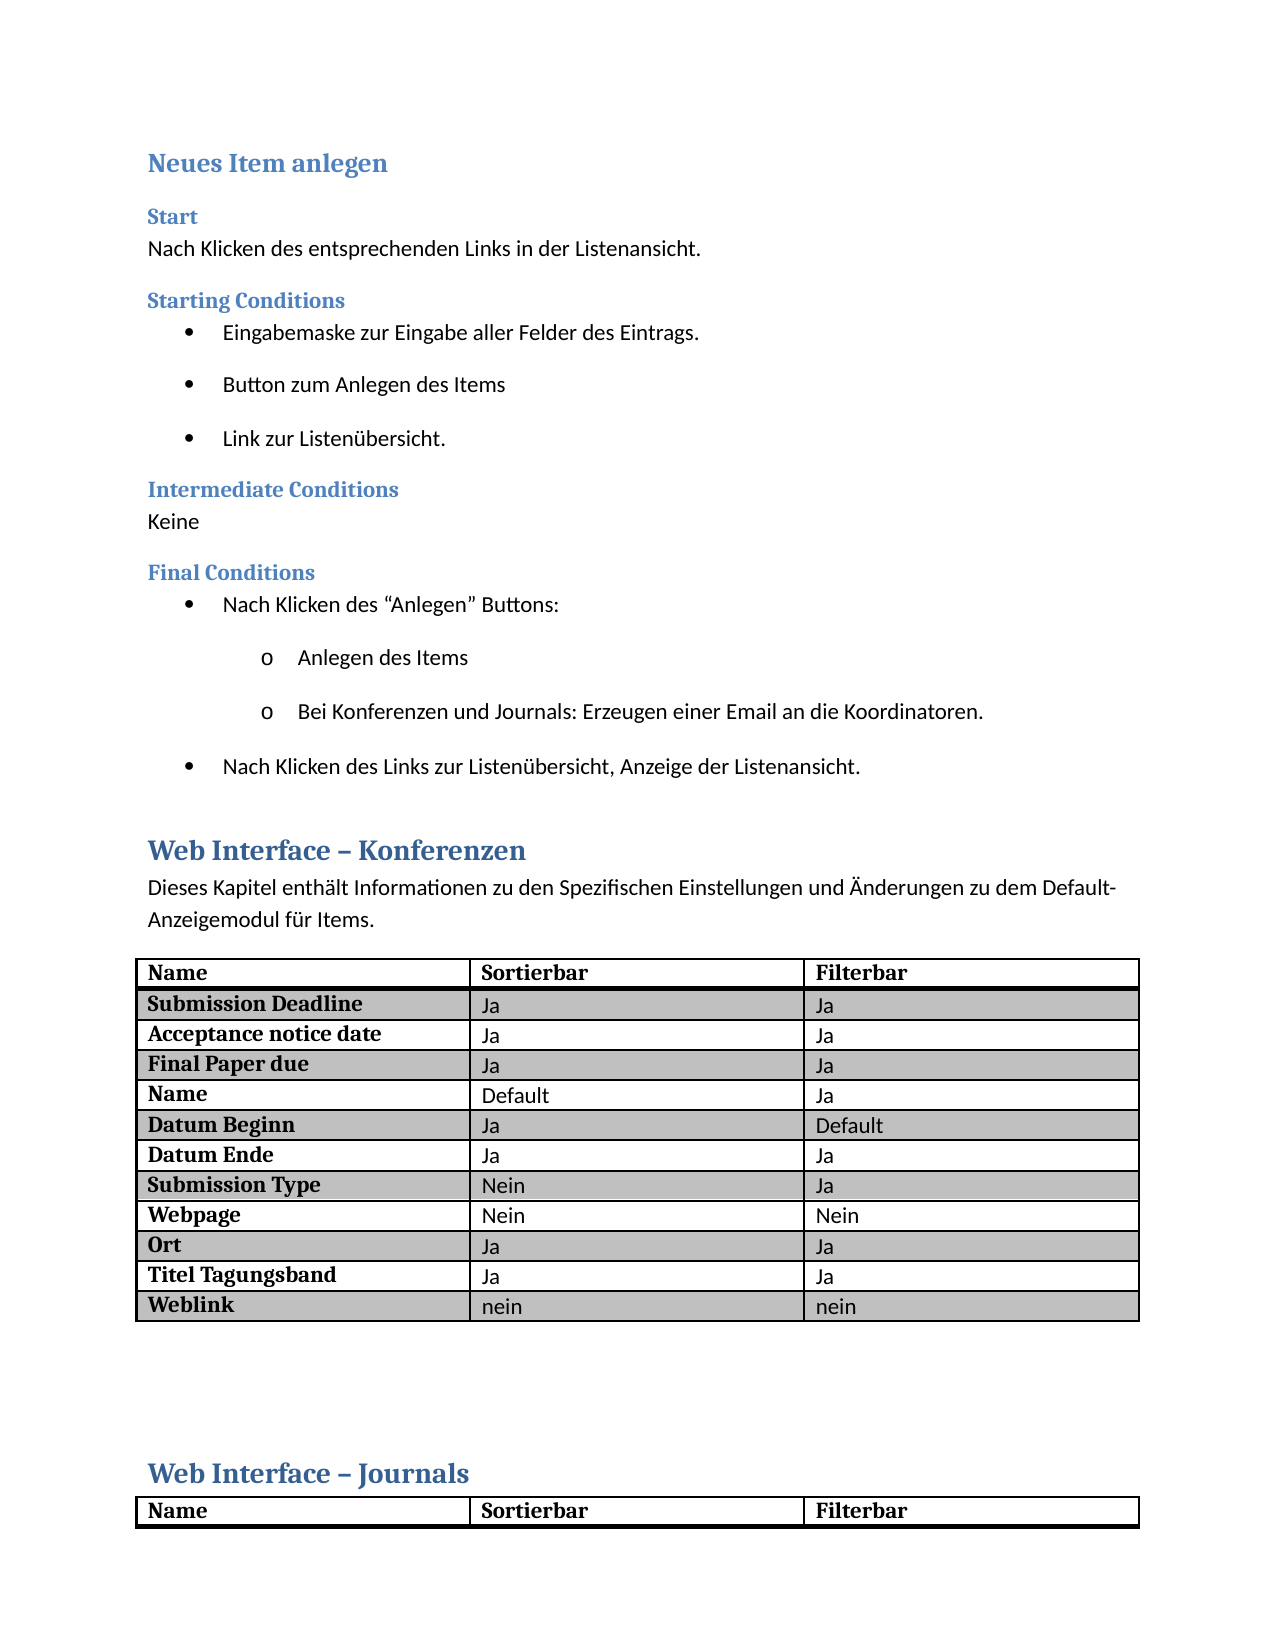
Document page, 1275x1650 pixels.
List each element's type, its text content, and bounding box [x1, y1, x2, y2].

table_cell Datum Beginn [138, 1111, 469, 1139]
list Anlegen des Items [260, 643, 1127, 672]
table_cell Default [471, 1081, 803, 1109]
list Eingabemaske zur Eingabe aller Felder des Eintrags. [185, 318, 1127, 346]
subtitle Start [148, 204, 1127, 231]
table_cell Ort [138, 1232, 469, 1260]
text Keine [148, 507, 1127, 535]
table_cell Ja [471, 1111, 803, 1139]
table_header Sortierbar [471, 960, 803, 986]
table_cell Submission Type [138, 1172, 469, 1199]
table_header Filterbar [805, 960, 1138, 986]
list Nach Klicken des Links zur Listenübersicht, Anzeige der Listenansicht. [185, 752, 1127, 780]
table_cell Final Paper due [138, 1051, 469, 1079]
table_cell nein [805, 1292, 1138, 1320]
list Link zur Listenübersicht. [185, 424, 1127, 452]
table_cell Default [805, 1111, 1138, 1139]
table_cell Nein [471, 1172, 803, 1199]
table_cell Ja [805, 991, 1138, 1019]
table_cell Ja [805, 1021, 1138, 1049]
subtitle Starting Conditions [148, 287, 1127, 314]
table_cell Ja [471, 991, 803, 1019]
table_cell Ja [471, 1262, 803, 1290]
table_cell Acceptance notice date [138, 1021, 469, 1049]
table_cell Ja [471, 1141, 803, 1169]
table_header Name [138, 960, 469, 986]
table_cell Ja [805, 1051, 1138, 1079]
table_cell nein [471, 1292, 803, 1320]
table_cell Ja [471, 1021, 803, 1049]
list Bei Konferenzen und Journals: Erzeugen einer Email an die Koordinatoren. [260, 697, 1127, 727]
table_cell Nein [805, 1202, 1138, 1230]
text Nach Klicken des entsprechenden Links in der Listenansicht. [148, 234, 1127, 262]
table_cell Ja [805, 1232, 1138, 1260]
subtitle Intermediate Conditions [148, 477, 1127, 503]
table_cell Ja [805, 1141, 1138, 1169]
table_cell Ja [805, 1262, 1138, 1290]
table_cell Webpage [138, 1202, 469, 1230]
table_header Name [138, 1498, 469, 1524]
subtitle Web Interface – Konferenzen [148, 834, 1127, 868]
table_cell Submission Deadline [138, 991, 469, 1019]
list Button zum Anlegen des Items [185, 371, 1127, 399]
table_header Sortierbar [471, 1498, 803, 1524]
table_cell Ja [805, 1172, 1138, 1199]
table_cell Titel Tagungsband [138, 1262, 469, 1290]
table_cell Ja [471, 1232, 803, 1260]
table_header Filterbar [805, 1498, 1138, 1524]
table_cell Nein [471, 1202, 803, 1230]
table_cell Datum Ende [138, 1141, 469, 1169]
table_cell Name [138, 1081, 469, 1109]
table_cell Ja [805, 1081, 1138, 1109]
subtitle Neues Item anlegen [148, 148, 1127, 179]
table_cell Weblink [138, 1292, 469, 1320]
subtitle Web Interface – Journals [148, 1457, 1127, 1491]
text Dieses Kapitel enthält Informationen zu den Spezifischen Einstellungen und Änderungen zu dem Default-Anzeigemodul für Items. [148, 873, 1127, 933]
list Nach Klicken des “Anlegen” Buttons: [185, 590, 1127, 618]
table_cell Ja [471, 1051, 803, 1079]
subtitle Final Conditions [148, 560, 1127, 586]
